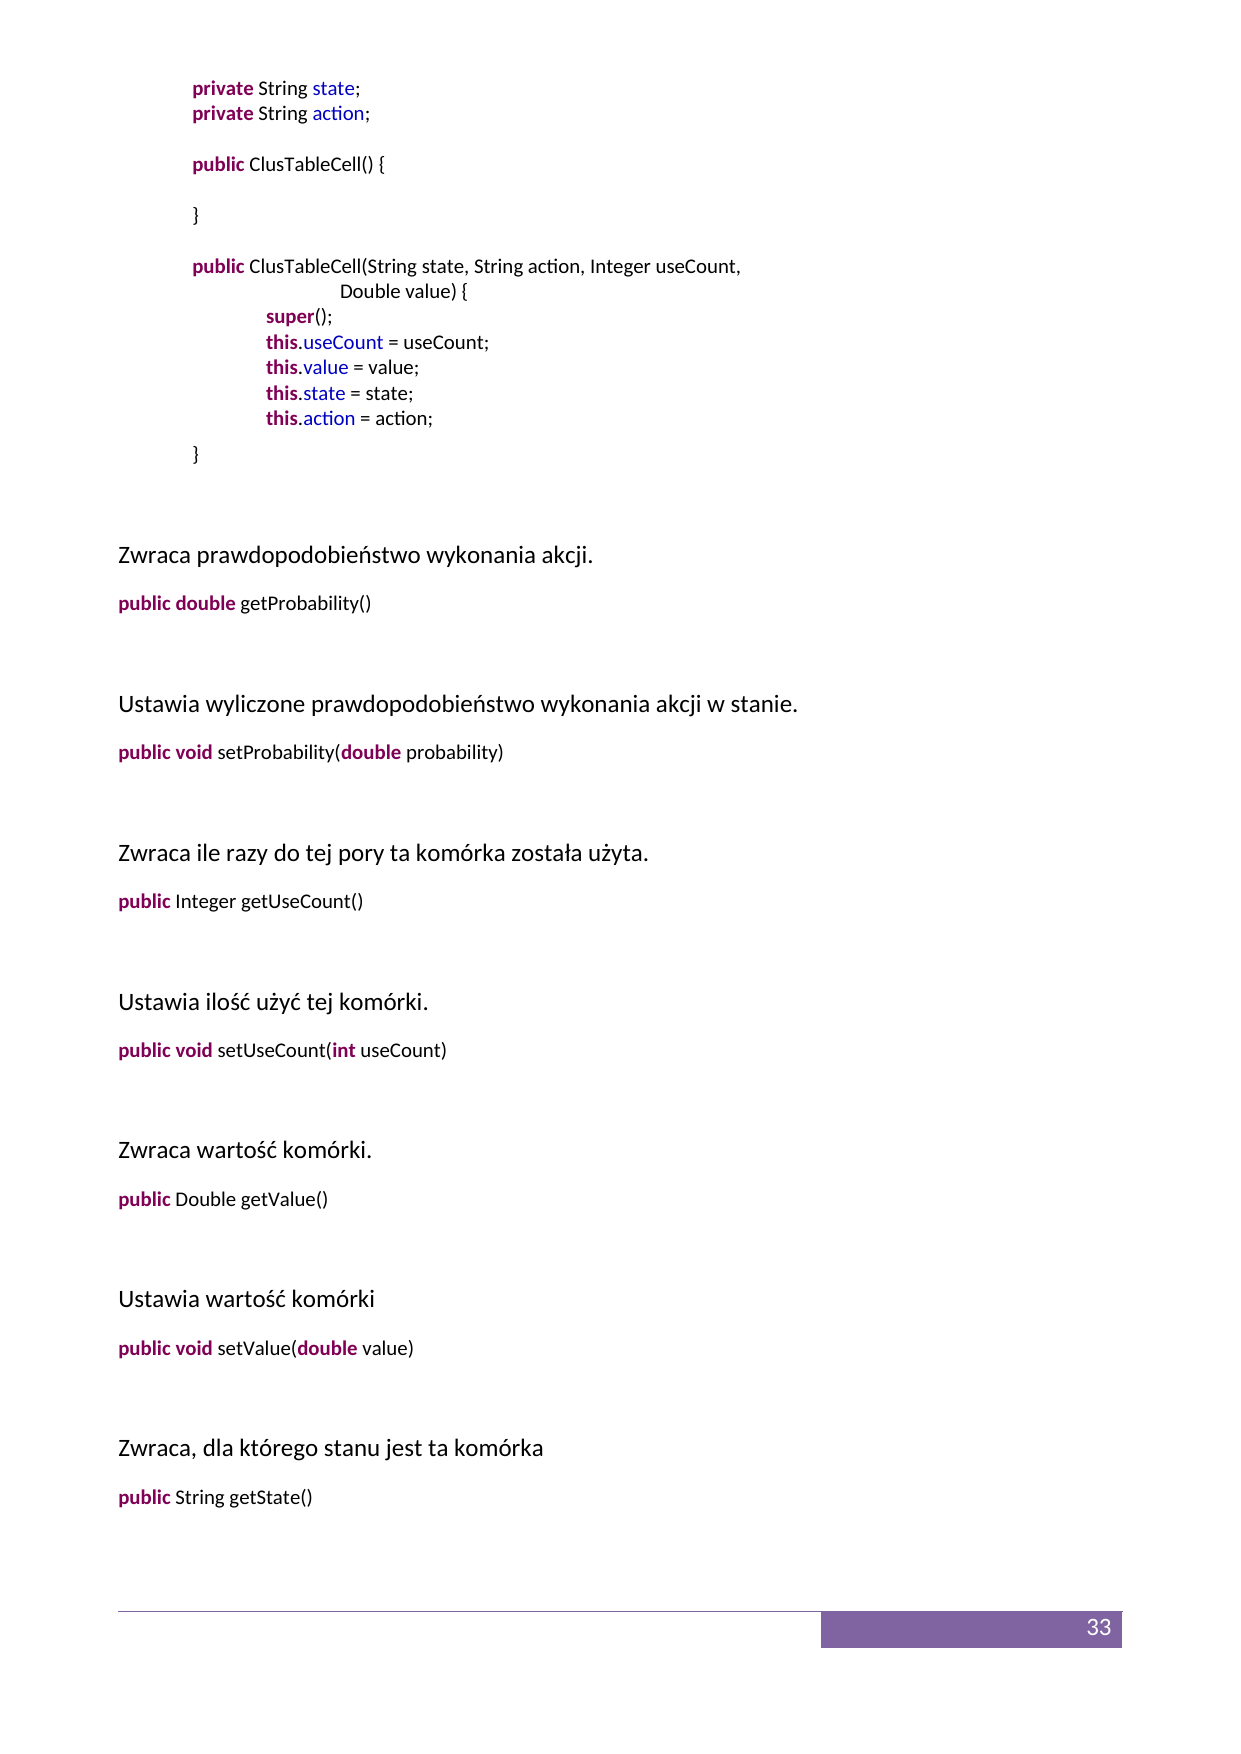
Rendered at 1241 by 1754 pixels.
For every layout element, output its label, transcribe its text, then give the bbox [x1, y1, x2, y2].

text this.state = state; [118, 380, 1122, 405]
text Ustawia ilość użyć tej komórki. [118, 986, 1122, 1016]
text this.useCount = useCount; [118, 329, 1122, 354]
text public void setUseCount(int useCount) [118, 1037, 1122, 1062]
text public void setProbability(double probability) [118, 739, 1122, 764]
text Ustawia wyliczone prawdopodobieństwo wykonania akcji w stanie. [118, 688, 1122, 718]
text Zwraca, dla którego stanu jest ta komórka [118, 1433, 1122, 1463]
text super(); [118, 304, 1122, 329]
text public ClusTableCell(String state, String action, Integer useCount, [118, 253, 1122, 278]
text private String state; [118, 75, 1122, 100]
text this.value = value; [118, 354, 1122, 380]
text Zwraca wartość komórki. [118, 1135, 1122, 1165]
text public Double getValue() [118, 1186, 1122, 1211]
text public Integer getUseCount() [118, 888, 1122, 913]
text } [118, 202, 1122, 227]
text Double value) { [118, 278, 1122, 304]
text } [118, 441, 1122, 467]
text this.action = action; [118, 405, 1122, 431]
text Zwraca prawdopodobieństwo wykonania akcji. [118, 539, 1122, 569]
text private String action; [118, 100, 1122, 126]
text Ustawia wartość komórki [118, 1284, 1122, 1314]
text public double getProbability() [118, 590, 1122, 616]
text Zwraca ile razy do tej pory ta komórka została użyta. [118, 837, 1122, 867]
text public void setValue(double value) [118, 1335, 1122, 1360]
text public ClusTableCell() { [118, 151, 1122, 177]
text public String getState() [118, 1484, 1122, 1509]
